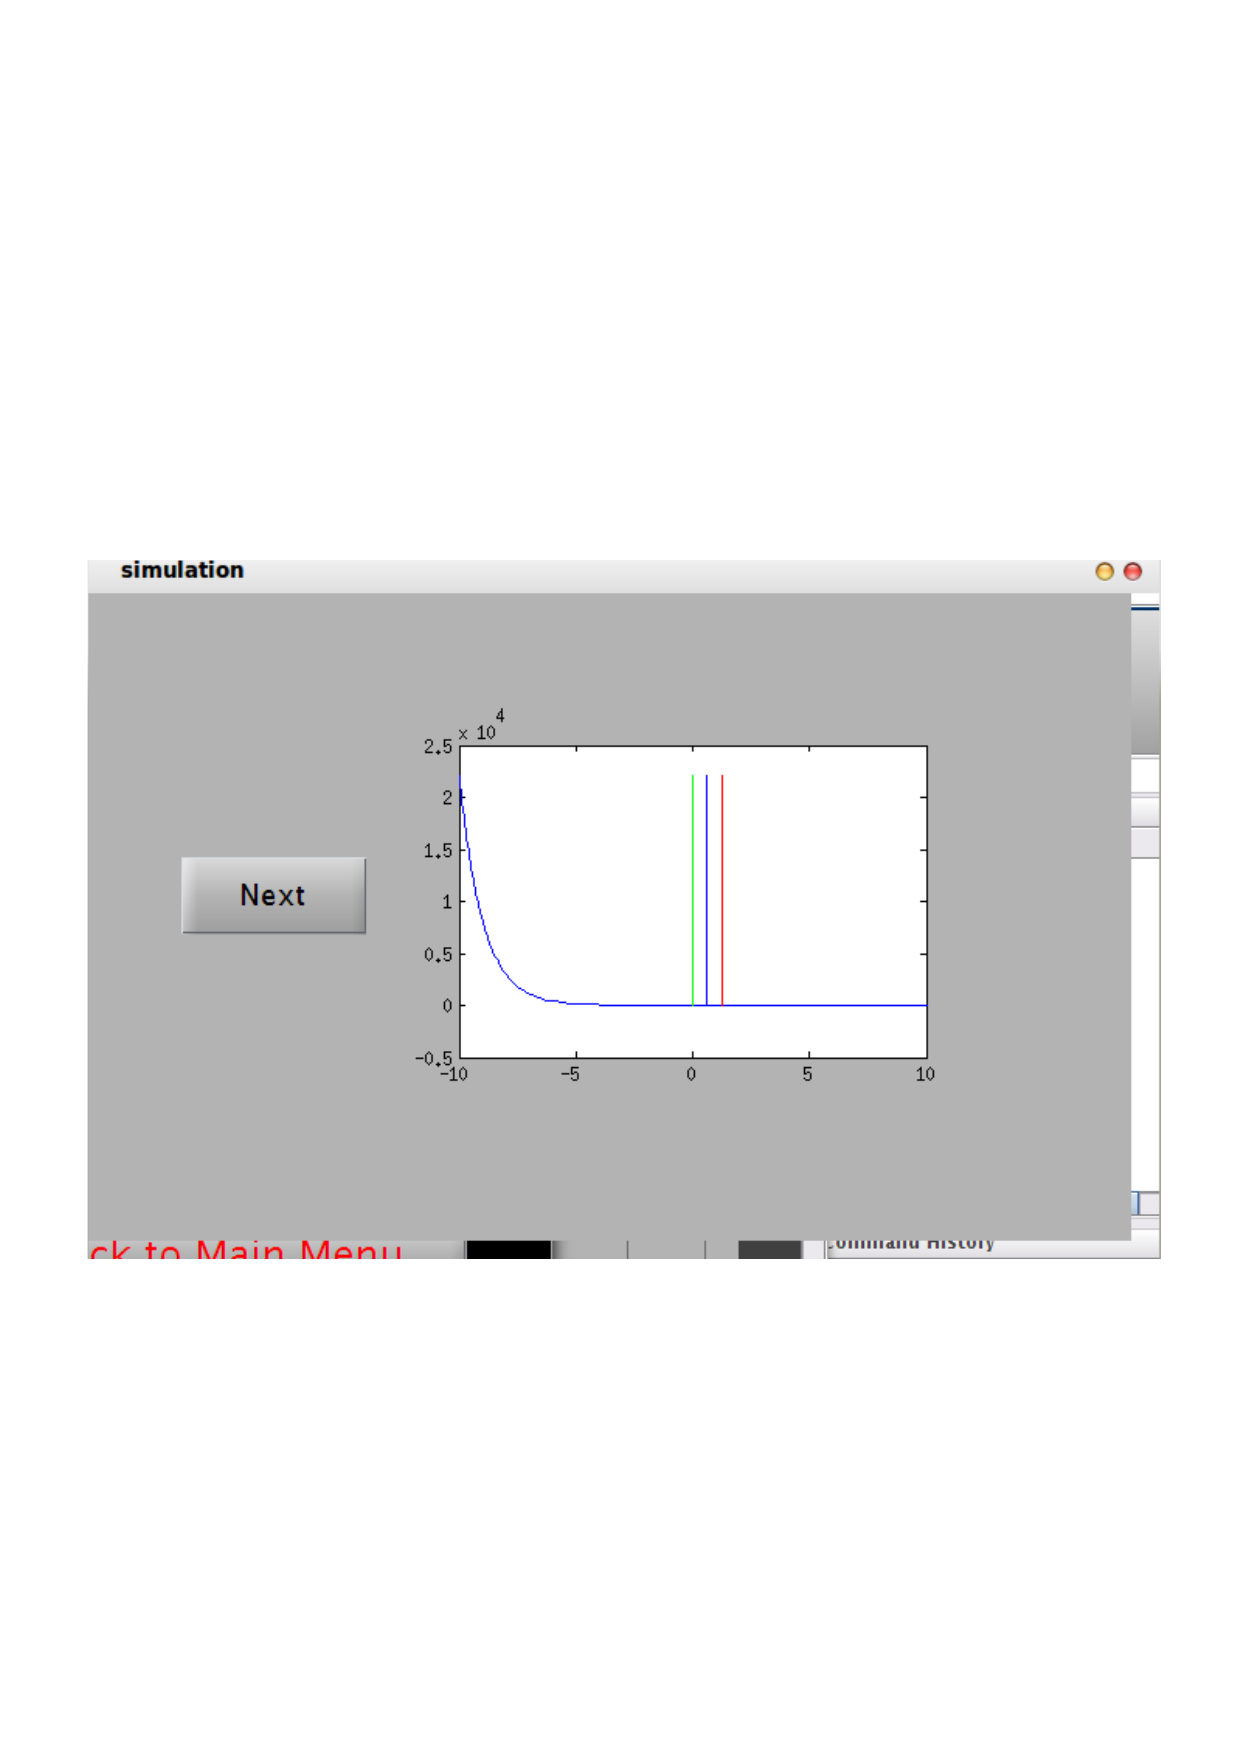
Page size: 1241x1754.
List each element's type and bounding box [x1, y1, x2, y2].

picture [87, 560, 1161, 1259]
